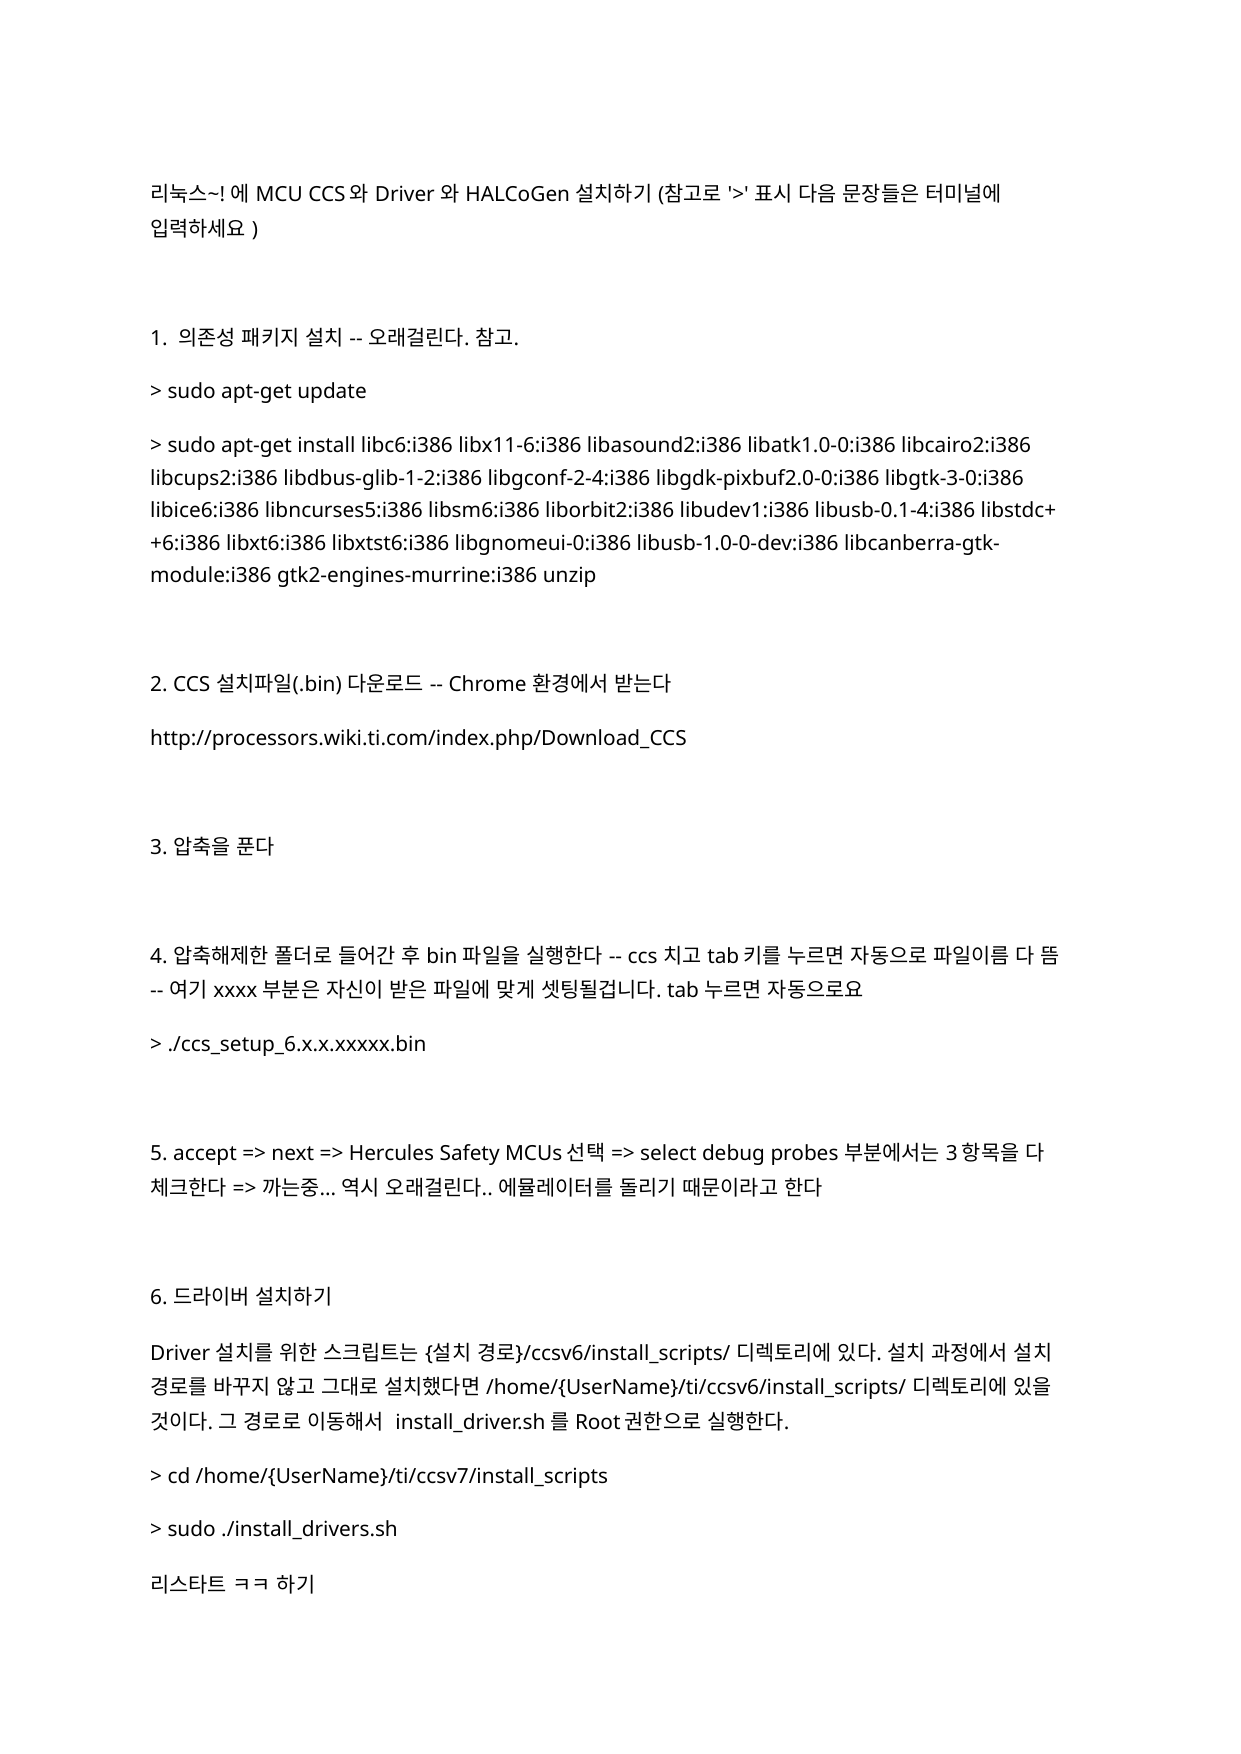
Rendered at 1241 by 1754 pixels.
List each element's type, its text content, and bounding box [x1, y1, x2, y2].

text 리눅스~! 에 MCU CCS와 Driver 와 HALCoGen 설치하기 (참고로 '>' 표시 다음 문장들은 터미널에 입력하세요 ) [150, 177, 1090, 242]
text 4. 압축해제한 폴더로 들어간 후 bin 파일을 실행한다 -- ccs 치고 tab키를 누르면 자동으로 파일이름 다 뜸 -- 여기 xxxx 부분은 자신이 받은 파일에 맞게 셋팅될겁니다. tab 누르면 자동으로요 [150, 939, 1090, 1004]
text > sudo ./install_drivers.sh [150, 1514, 1090, 1543]
text 6. 드라이버 설치하기 [150, 1280, 1090, 1310]
text > ./ccs_setup_6.x.x.xxxxx.bin [150, 1029, 1090, 1058]
text 3. 압축을 푼다 [150, 830, 1090, 860]
text > sudo apt-get install libc6:i386 libx11-6:i386 libasound2:i386 libatk1.0-0:i386 libcairo2:i386 libcups2:i386 libdbus-glib-1-2:i386 libgconf-2-4:i386 libgdk-pixbuf2.0-0:i386 libgtk-3-0:i386 libice6:i386 libncurses5:i386 libsm6:i386 liborbit2:i386 libudev1:i386 libusb-0.1-4:i386 libstdc++6:i386 libxt6:i386 libxtst6:i386 libgnomeui-0:i386 libusb-1.0-0-dev:i386 libcanberra-gtk-module:i386 gtk2-engines-murrine:i386 unzip [150, 430, 1090, 589]
text Driver 설치를 위한 스크립트는 {설치 경로}/ccsv6/install_scripts/ 디렉토리에 있다. 설치 과정에서 설치 경로를 바꾸지 않고 그대로 설치했다면 /home/{UserName}/ti/ccsv6/install_scripts/ 디렉토리에 있을 것이다. 그 경로로 이동해서 install_driver.sh를 Root권한으로 실행한다. [150, 1336, 1090, 1436]
text 2. CCS 설치파일(.bin) 다운로드 -- Chrome 환경에서 받는다 [150, 667, 1090, 698]
text 리스타트 ㅋㅋ 하기 [150, 1568, 1090, 1598]
text > cd /home/{UserName}/ti/ccsv7/install_scripts [150, 1461, 1090, 1489]
text 5. accept => next => Hercules Safety MCUs선택 => select debug probes 부분에서는 3항목을 다 체크한다 => 까는중... 역시 오래걸린다.. 에뮬레이터를 돌리기 때문이라고 한다 [150, 1136, 1090, 1201]
text 1. 의존성 패키지 설치 -- 오래걸린다. 참고. [150, 321, 1090, 351]
text > sudo apt-get update [150, 377, 1090, 405]
text http://processors.wiki.ti.com/index.php/Download_CCS [150, 723, 1090, 751]
